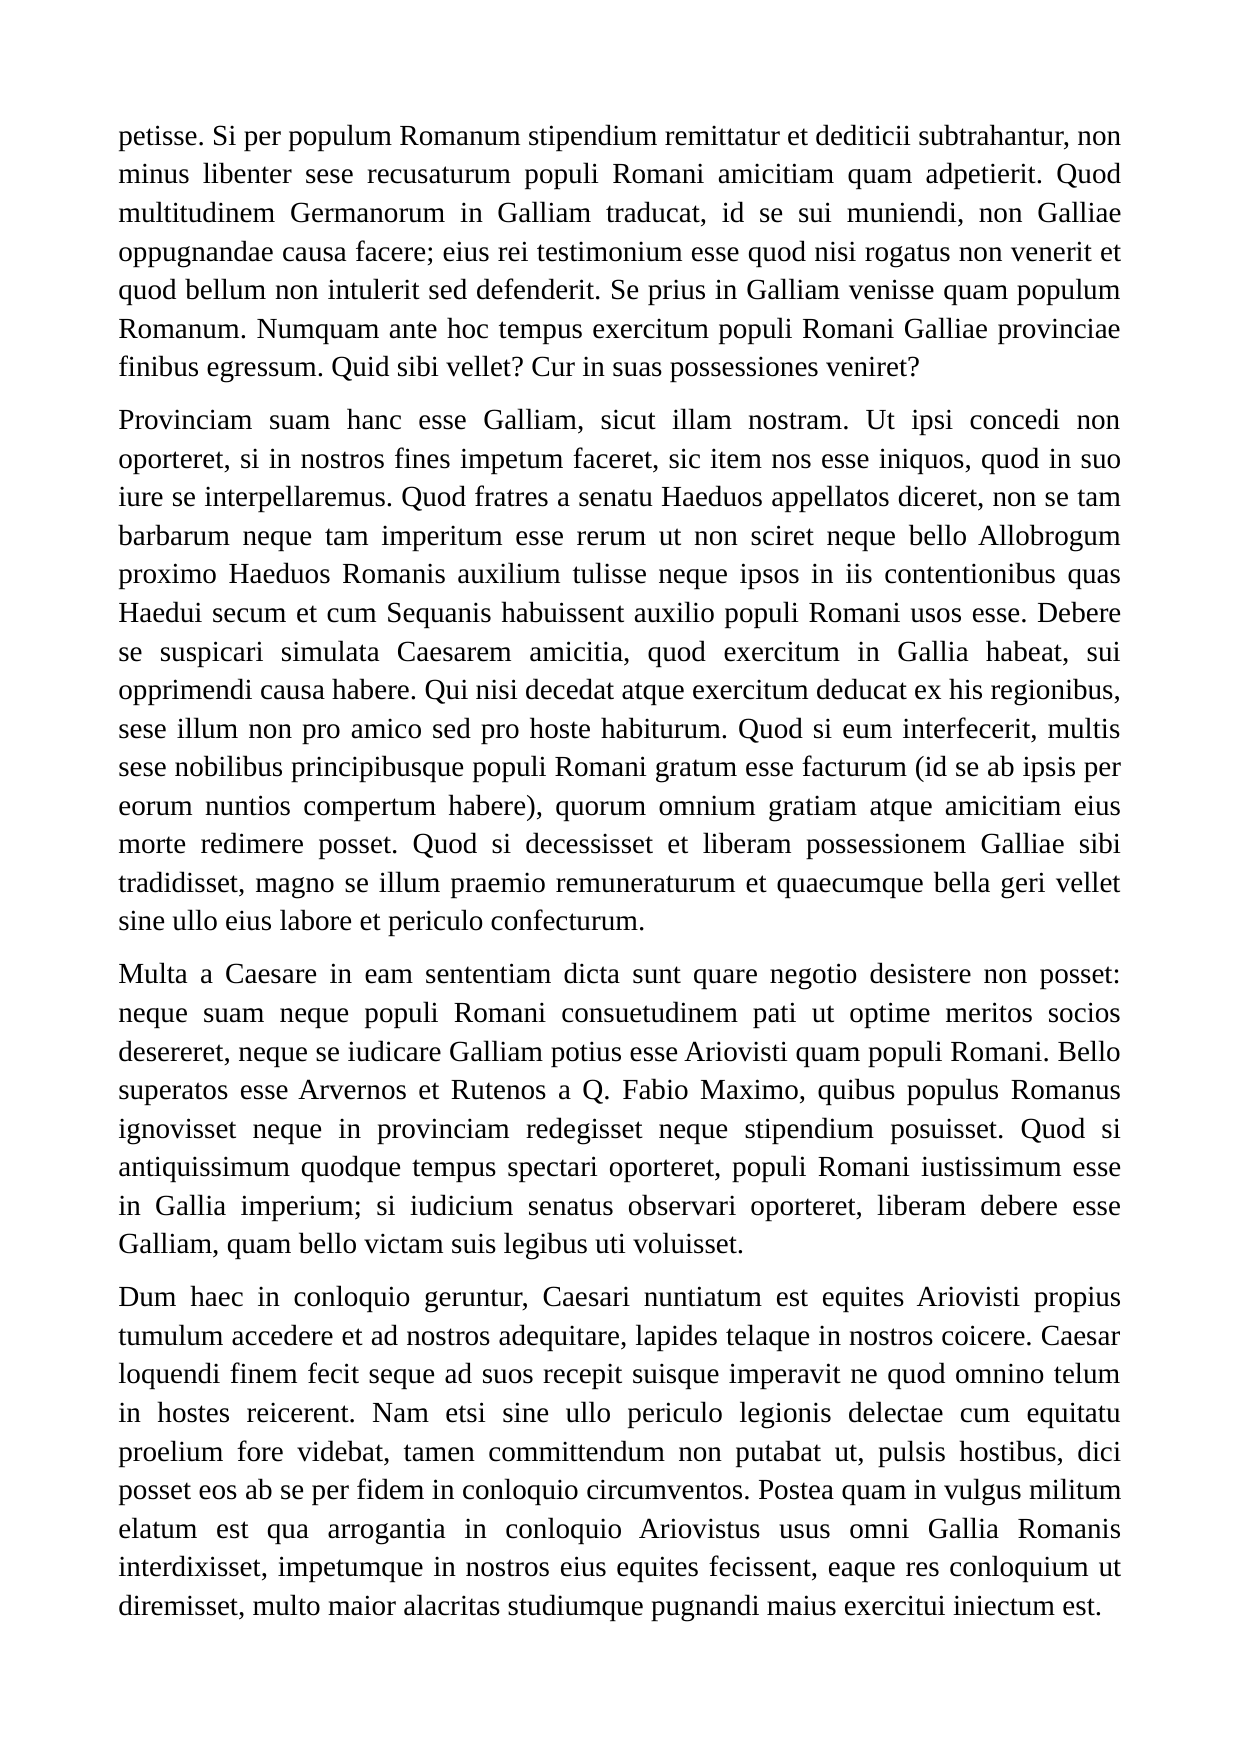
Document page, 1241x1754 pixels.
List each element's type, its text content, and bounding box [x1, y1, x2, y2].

text Dum haec in conloquio geruntur, Caesari nuntiatum est equites Ariovisti propius tumulum accedere et ad nostros adequitare, lapides telaque in nostros coicere. Caesar loquendi finem fecit seque ad suos recepit suisque imperavit ne quod omnino telum in hostes reicerent. Nam etsi sine ullo periculo legionis delectae cum equitatu proelium fore videbat, tamen committendum non putabat ut, pulsis hostibus, dici posset eos ab se per fidem in conloquio circumventos. Postea quam in vulgus militum elatum est qua arrogantia in conloquio Ariovistus usus omni Gallia Romanis interdixisset, impetumque in nostros eius equites fecissent, eaque res conloquium ut diremisset, multo maior alacritas studiumque pugnandi maius exercitui iniectum est. [118, 1279, 1122, 1621]
text Multa a Caesare in eam sententiam dicta sunt quare negotio desistere non posset: neque suam neque populi Romani consuetudinem pati ut optime meritos socios desereret, neque se iudicare Galliam potius esse Ariovisti quam populi Romani. Bello superatos esse Arvernos et Rutenos a Q. Fabio Maximo, quibus populus Romanus ignovisset neque in provinciam redegisset neque stipendium posuisset. Quod si antiquissimum quodque tempus spectari oporteret, populi Romani iustissimum esse in Gallia imperium; si iudicium senatus observari oporteret, liberam debere esse Galliam, quam bello victam suis legibus uti voluisset. [118, 957, 1122, 1260]
text petisse. Si per populum Romanum stipendium remittatur et dediticii subtrahantur, non minus libenter sese recusaturum populi Romani amicitiam quam adpetierit. Quod multitudinem Germanorum in Galliam traducat, id se sui muniendi, non Galliae oppugnandae causa facere; eius rei testimonium esse quod nisi rogatus non venerit et quod bellum non intulerit sed defenderit. Se prius in Galliam venisse quam populum Romanum. Numquam ante hoc tempus exercitum populi Romani Galliae provinciae finibus egressum. Quid sibi vellet? Cur in suas possessiones veniret? [118, 118, 1122, 383]
text Provinciam suam hanc esse Galliam, sicut illam nostram. Ut ipsi concedi non oporteret, si in nostros fines impetum faceret, sic item nos esse iniquos, quod in suo iure se interpellaremus. Quod fratres a senatu Haeduos appellatos diceret, non se tam barbarum neque tam imperitum esse rerum ut non sciret neque bello Allobrogum proximo Haeduos Romanis auxilium tulisse neque ipsos in iis contentionibus quas Haedui secum et cum Sequanis habuissent auxilio populi Romani usos esse. Debere se suspicari simulata Caesarem amicitia, quod exercitum in Gallia habeat, sui opprimendi causa habere. Qui nisi decedat atque exercitum deducat ex his regionibus, sese illum non pro amico sed pro hoste habiturum. Quod si eum interfecerit, multis sese nobilibus principibusque populi Romani gratum esse facturum (id se ab ipsis per eorum nuntios compertum habere), quorum omnium gratiam atque amicitiam eius morte redimere posset. Quod si decessisset et liberam possessionem Galliae sibi tradidisset, magno se illum praemio remuneraturum et quaecumque bella geri vellet sine ullo eius labore et periculo confecturum. [118, 402, 1122, 937]
